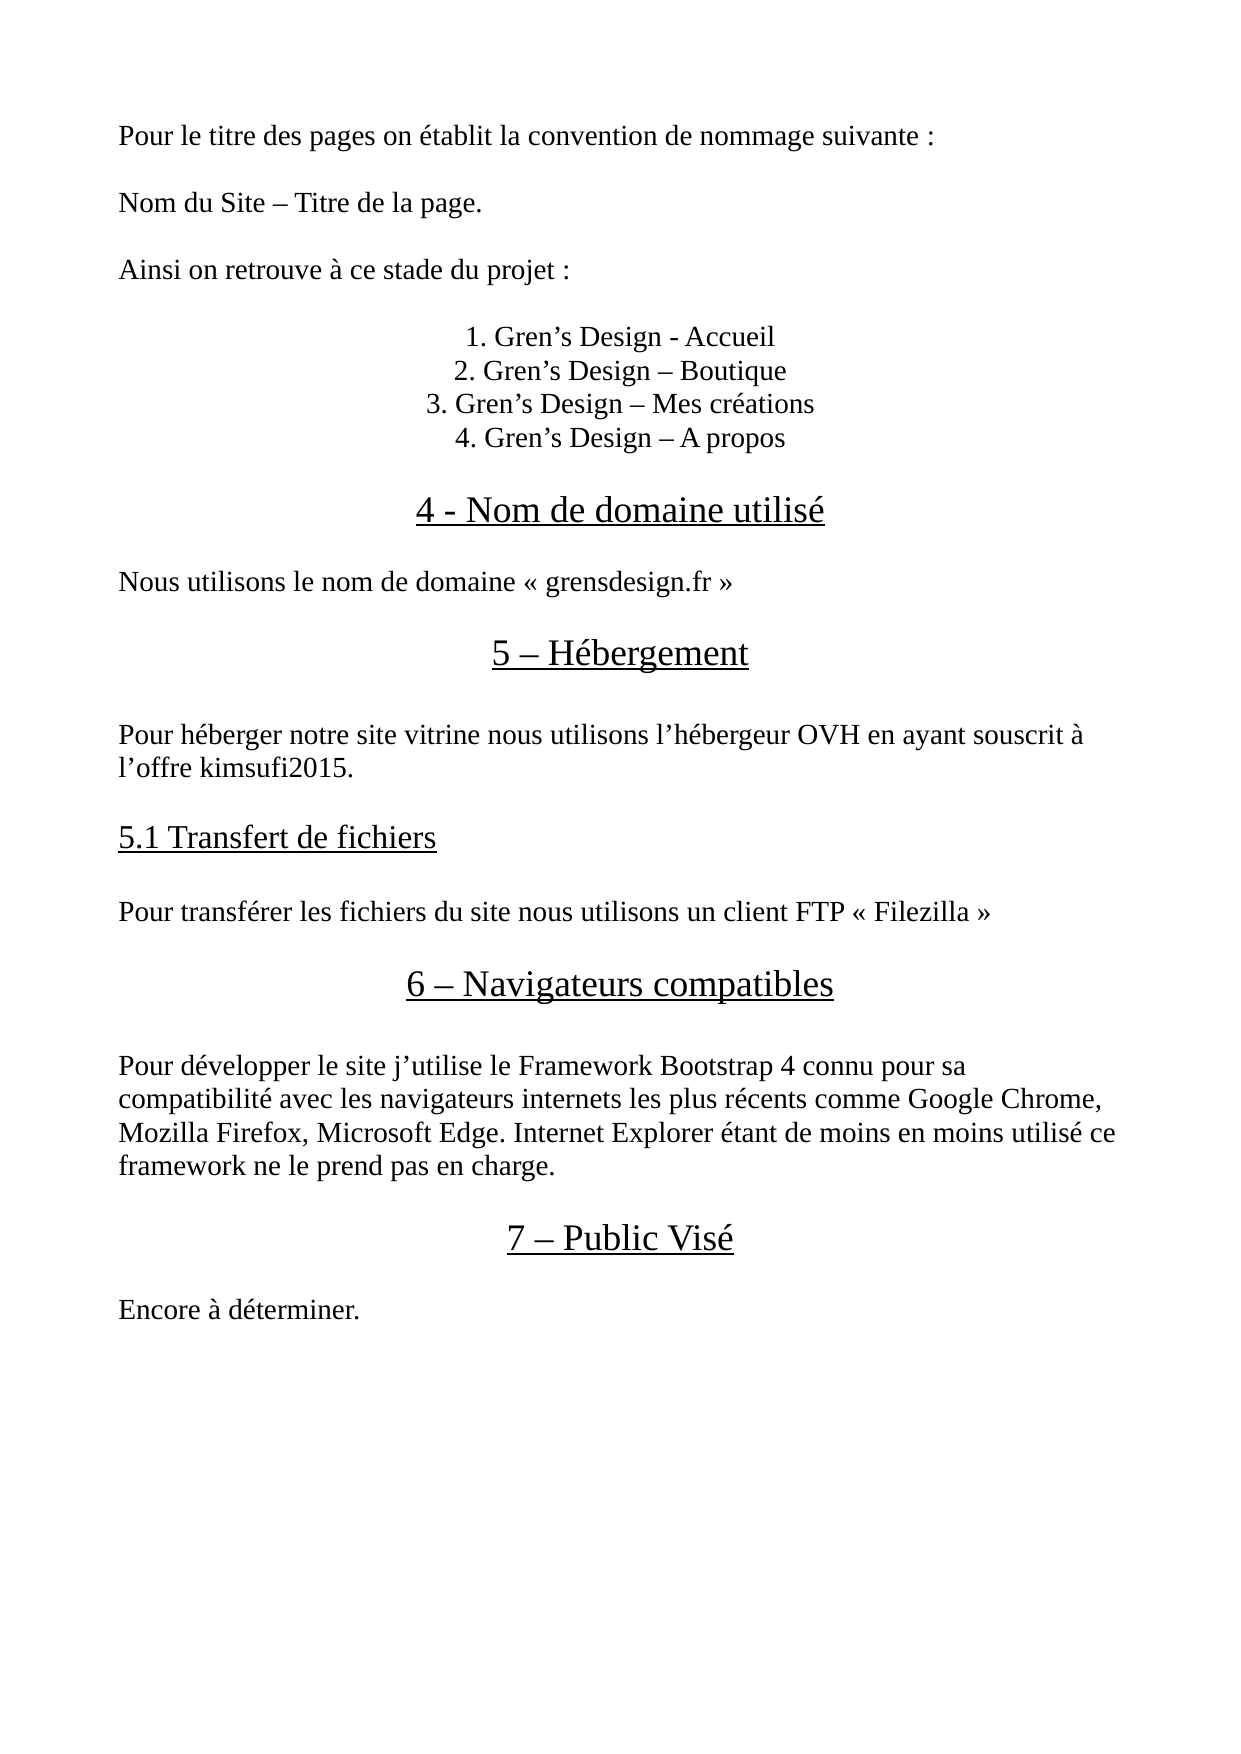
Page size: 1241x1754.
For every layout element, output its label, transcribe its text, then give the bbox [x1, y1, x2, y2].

text Pour développer le site j’utilise le Framework Bootstrap 4 connu pour sa compatibilité avec les navigateurs internets les plus récents comme Google Chrome, Mozilla Firefox, Microsoft Edge. Internet Explorer étant de moins en moins utilisé ce framework ne le prend pas en charge. [118, 1048, 1122, 1182]
text Nom du Site – Titre de la page. [118, 185, 1122, 219]
text 7 – Public Visé [118, 1215, 1122, 1258]
text 6 – Navigateurs compatibles [118, 961, 1122, 1004]
text 5 – Hébergement [118, 631, 1122, 674]
text Pour le titre des pages on établit la convention de nommage suivante : [118, 118, 1122, 152]
text 1. Gren’s Design - Accueil [118, 319, 1122, 353]
text 3. Gren’s Design – Mes créations [118, 386, 1122, 420]
text Pour transférer les fichiers du site nous utilisons un client FTP « Filezilla » [118, 894, 1122, 928]
text 5.1 Transfert de fichiers [118, 818, 1122, 856]
text Ainsi on retrouve à ce stade du projet : [118, 252, 1122, 286]
text Nous utilisons le nom de domaine « grensdesign.fr » [118, 564, 1122, 597]
text 4. Gren’s Design – A propos [118, 420, 1122, 453]
text Encore à déterminer. [118, 1292, 1122, 1326]
text 4 - Nom de domaine utilisé [118, 487, 1122, 530]
text 2. Gren’s Design – Boutique [118, 353, 1122, 386]
text Pour héberger notre site vitrine nous utilisons l’hébergeur OVH en ayant souscrit à l’offre kimsufi2015. [118, 717, 1122, 784]
